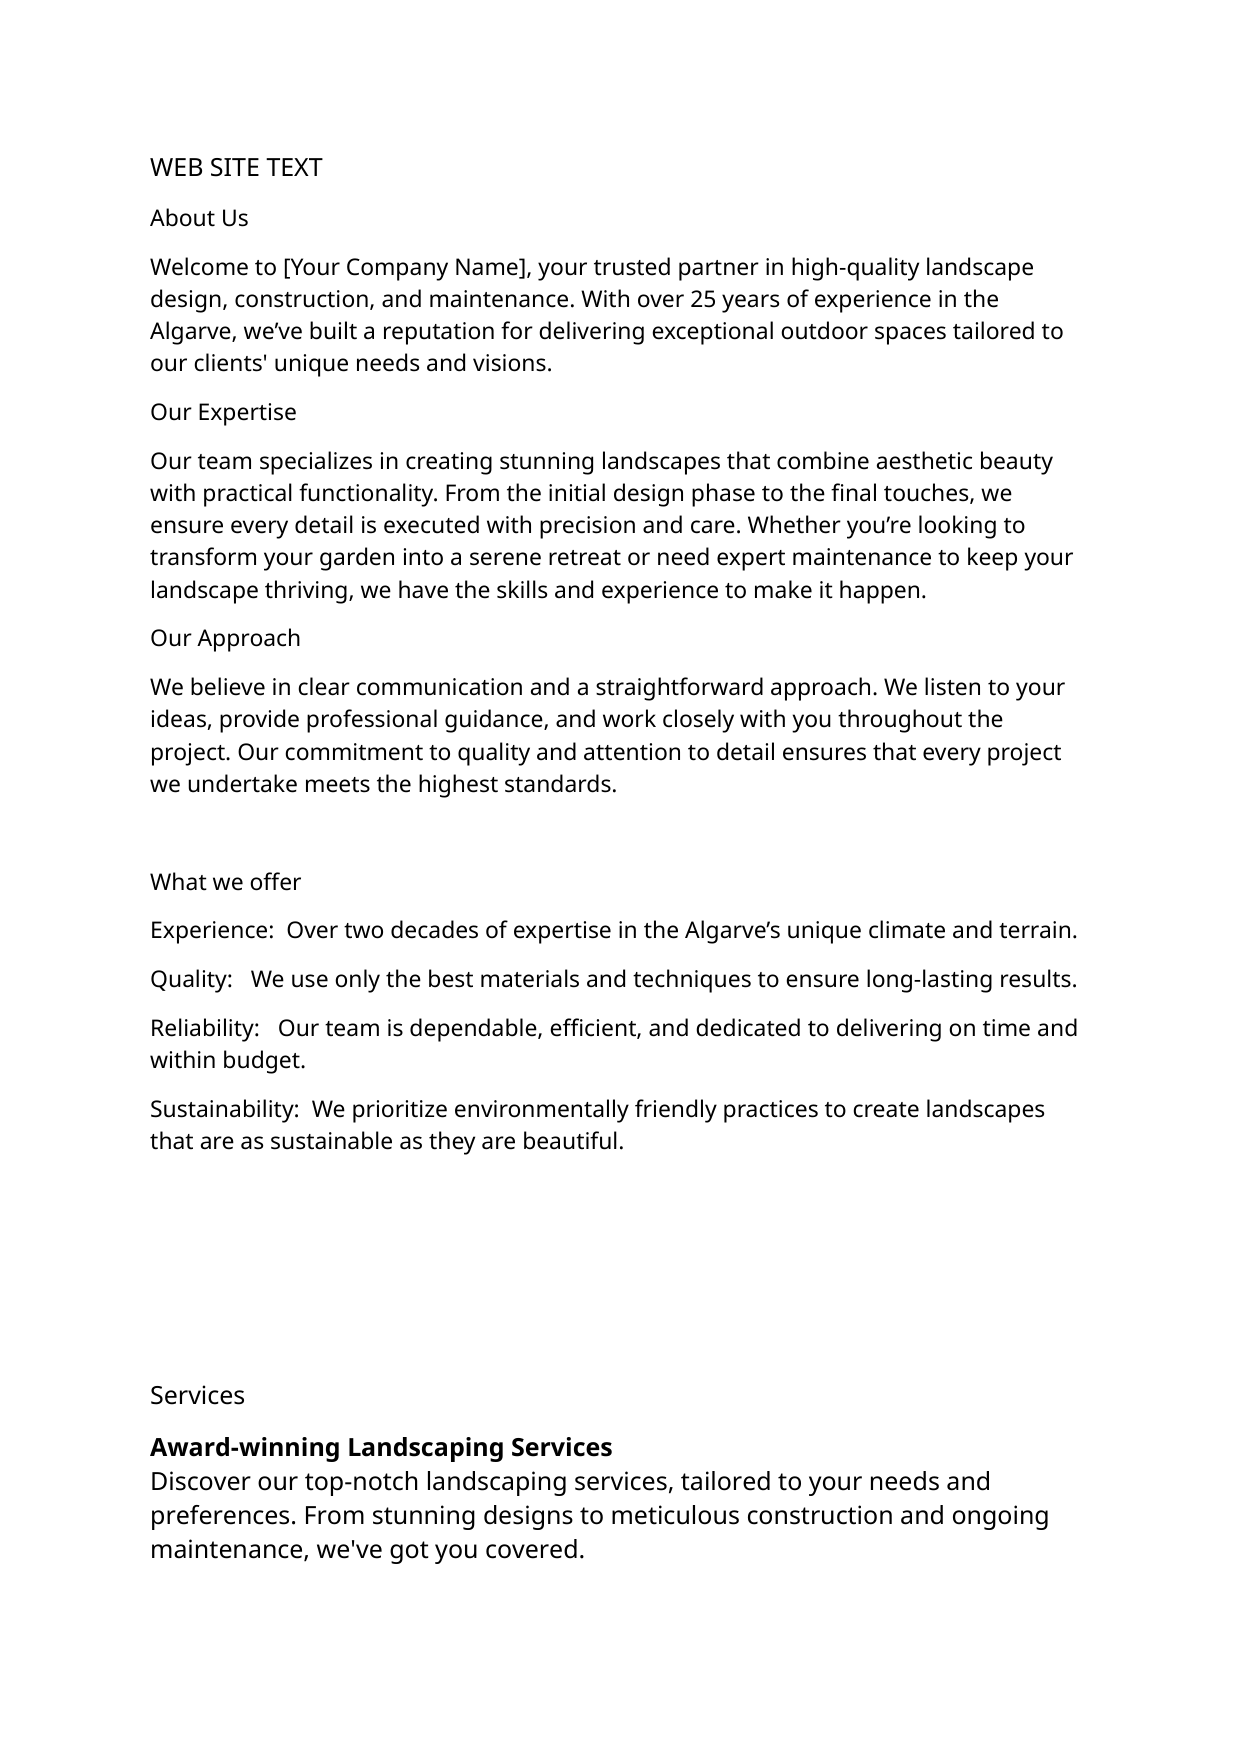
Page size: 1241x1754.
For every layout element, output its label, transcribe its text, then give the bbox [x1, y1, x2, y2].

text Experience: Over two decades of expertise in the Algarve’s unique climate and terrain. [150, 914, 1090, 946]
text Our team specializes in creating stunning landscapes that combine aesthetic beauty with practical functionality. From the initial design phase to the final touches, we ensure every detail is executed with precision and care. Whether you’re looking to transform your garden into a serene retreat or need expert maintenance to keep your landscape thriving, we have the skills and experience to make it happen. [150, 445, 1090, 605]
text Discover our top-notch landscaping services, tailored to your needs and preferences. From stunning designs to meticulous construction and ongoing maintenance, we've got you covered. [150, 1464, 1090, 1566]
text Our Approach [150, 622, 1090, 654]
text What we offer [150, 866, 1090, 897]
text WEB SITE TEXT [150, 150, 1090, 184]
text Services [150, 1378, 1090, 1412]
text Reliability: Our team is dependable, efficient, and dedicated to delivering on time and within budget. [150, 1012, 1090, 1076]
text Our Expertise [150, 396, 1090, 427]
text Sustainability: We prioritize environmentally friendly practices to create landscapes that are as sustainable as they are beautiful. [150, 1093, 1090, 1157]
subtitle Award-winning Landscaping Services [150, 1430, 1090, 1464]
text Welcome to [Your Company Name], your trusted partner in high-quality landscape design, construction, and maintenance. With over 25 years of experience in the Algarve, we’ve built a reputation for delivering exceptional outdoor spaces tailored to our clients' unique needs and visions. [150, 251, 1090, 378]
text About Us [150, 202, 1090, 233]
text Quality: We use only the best materials and techniques to ensure long-lasting results. [150, 963, 1090, 994]
text We believe in clear communication and a straightforward approach. We listen to your ideas, provide professional guidance, and work closely with you throughout the project. Our commitment to quality and attention to detail ensures that every project we undertake meets the highest standards. [150, 671, 1090, 799]
